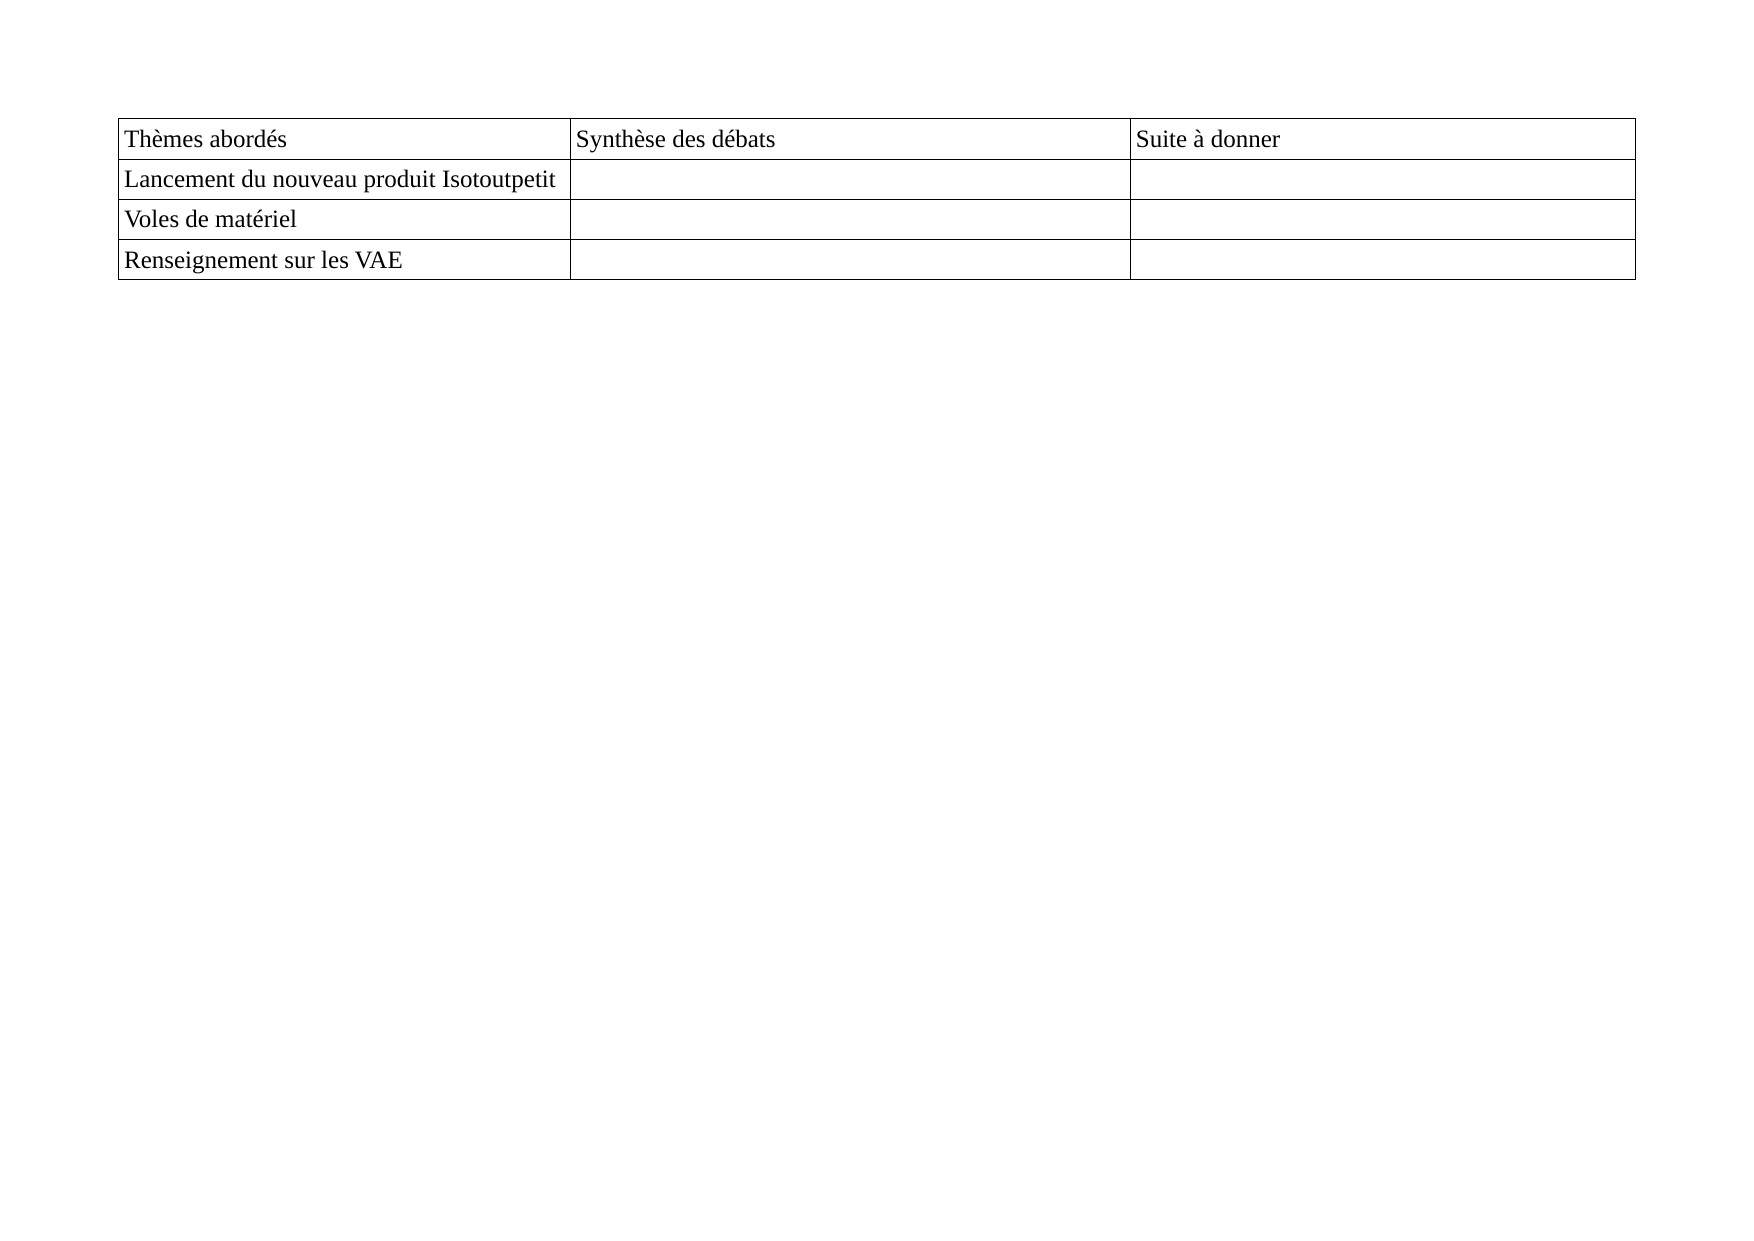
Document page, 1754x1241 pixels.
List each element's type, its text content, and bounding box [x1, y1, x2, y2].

table_header Thèmes abordés [119, 119, 570, 158]
table_cell [1131, 160, 1635, 199]
table_cell [571, 160, 1130, 199]
table_cell [1131, 200, 1635, 239]
table_header Suite à donner [1131, 119, 1635, 158]
table_cell [571, 200, 1130, 239]
table_cell [1131, 240, 1635, 279]
table_cell [571, 240, 1130, 279]
table_cell Renseignement sur les VAE [119, 240, 570, 279]
table_cell Voles de matériel [119, 200, 570, 239]
table_header Synthèse des débats [571, 119, 1130, 158]
table_cell Lancement du nouveau produit Isotoutpetit [119, 160, 570, 199]
